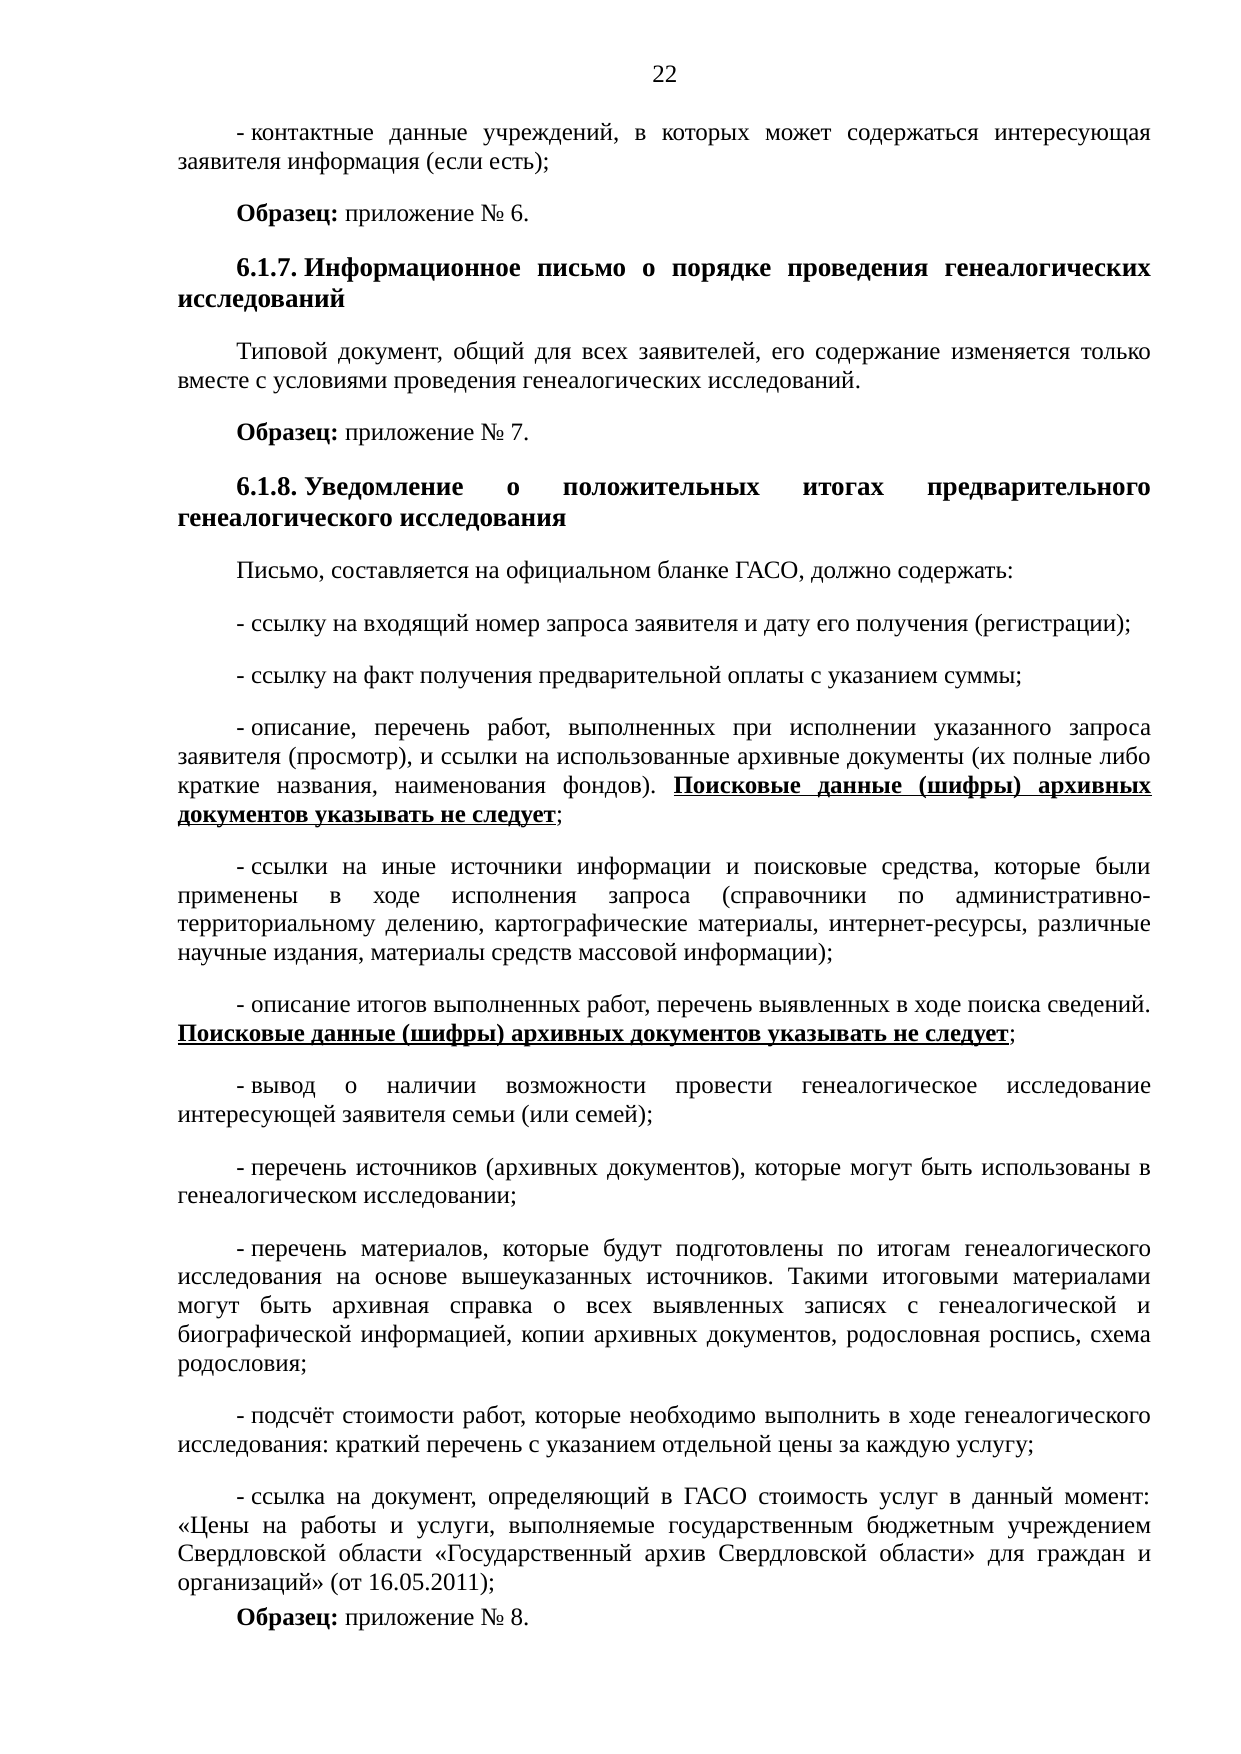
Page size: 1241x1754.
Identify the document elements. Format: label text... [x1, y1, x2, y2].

text - ссылку на факт получения предварительной оплаты с указанием суммы; [177, 660, 1152, 689]
text - описание итогов выполненных работ, перечень выявленных в ходе поиска сведений. Поисковые данные (шифры) архивных документов указывать не следует; [177, 989, 1152, 1047]
text Письмо, составляется на официальном бланке ГАСО, должно содержать: [177, 556, 1152, 584]
text Образец: приложение № 8. [177, 1602, 1152, 1631]
text - ссылку на входящий номер запроса заявителя и дату его получения (регистрации); [177, 608, 1152, 637]
text Образец: приложение № 6. [177, 198, 1152, 227]
text Типовой документ, общий для всех заявителей, его содержание изменяется только вместе с условиями проведения генеалогических исследований. [177, 336, 1152, 394]
text - контактные данные учреждений, в которых может содержаться интересующая заявителя информация (если есть); [177, 117, 1152, 175]
text - вывод о наличии возможности провести генеалогическое исследование интересующей заявителя семьи (или семей); [177, 1071, 1152, 1128]
text Образец: приложение № 7. [177, 417, 1152, 446]
text - перечень материалов, которые будут подготовлены по итогам генеалогического исследования на основе вышеуказанных источников. Такими итоговыми материалами могут быть архивная справка о всех выявленных записях с генеалогической и биографической информацией, копии архивных документов, родословная роспись, схема родословия; [177, 1233, 1152, 1376]
list Уведомление о положительных итогах предварительного генеалогического исследования [177, 470, 1152, 532]
text - ссылка на документ, определяющий в ГАСО стоимость услуг в данный момент: «Цены на работы и услуги, выполняемые государственным бюджетным учреждением Свердловской области «Государственный архив Свердловской области» для граждан и организаций» (от 16.05.2011); [177, 1481, 1152, 1596]
text - ссылки на иные источники информации и поисковые средства, которые были применены в ходе исполнения запроса (справочники по административно-территориальному делению, картографические материалы, интернет-ресурсы, различные научные издания, материалы средств массовой информации); [177, 851, 1152, 966]
list Информационное письмо о порядке проведения генеалогических исследований [177, 251, 1152, 313]
text - описание, перечень работ, выполненных при исполнении указанного запроса заявителя (просмотр), и ссылки на использованные архивные документы (их полные либо краткие названия, наименования фондов). Поисковые данные (шифры) архивных документов указывать не следует; [177, 712, 1152, 827]
text - перечень источников (архивных документов), которые могут быть использованы в генеалогическом исследовании; [177, 1152, 1152, 1209]
text - подсчёт стоимости работ, которые необходимо выполнить в ходе генеалогического исследования: краткий перечень с указанием отдельной цены за каждую услугу; [177, 1400, 1152, 1457]
